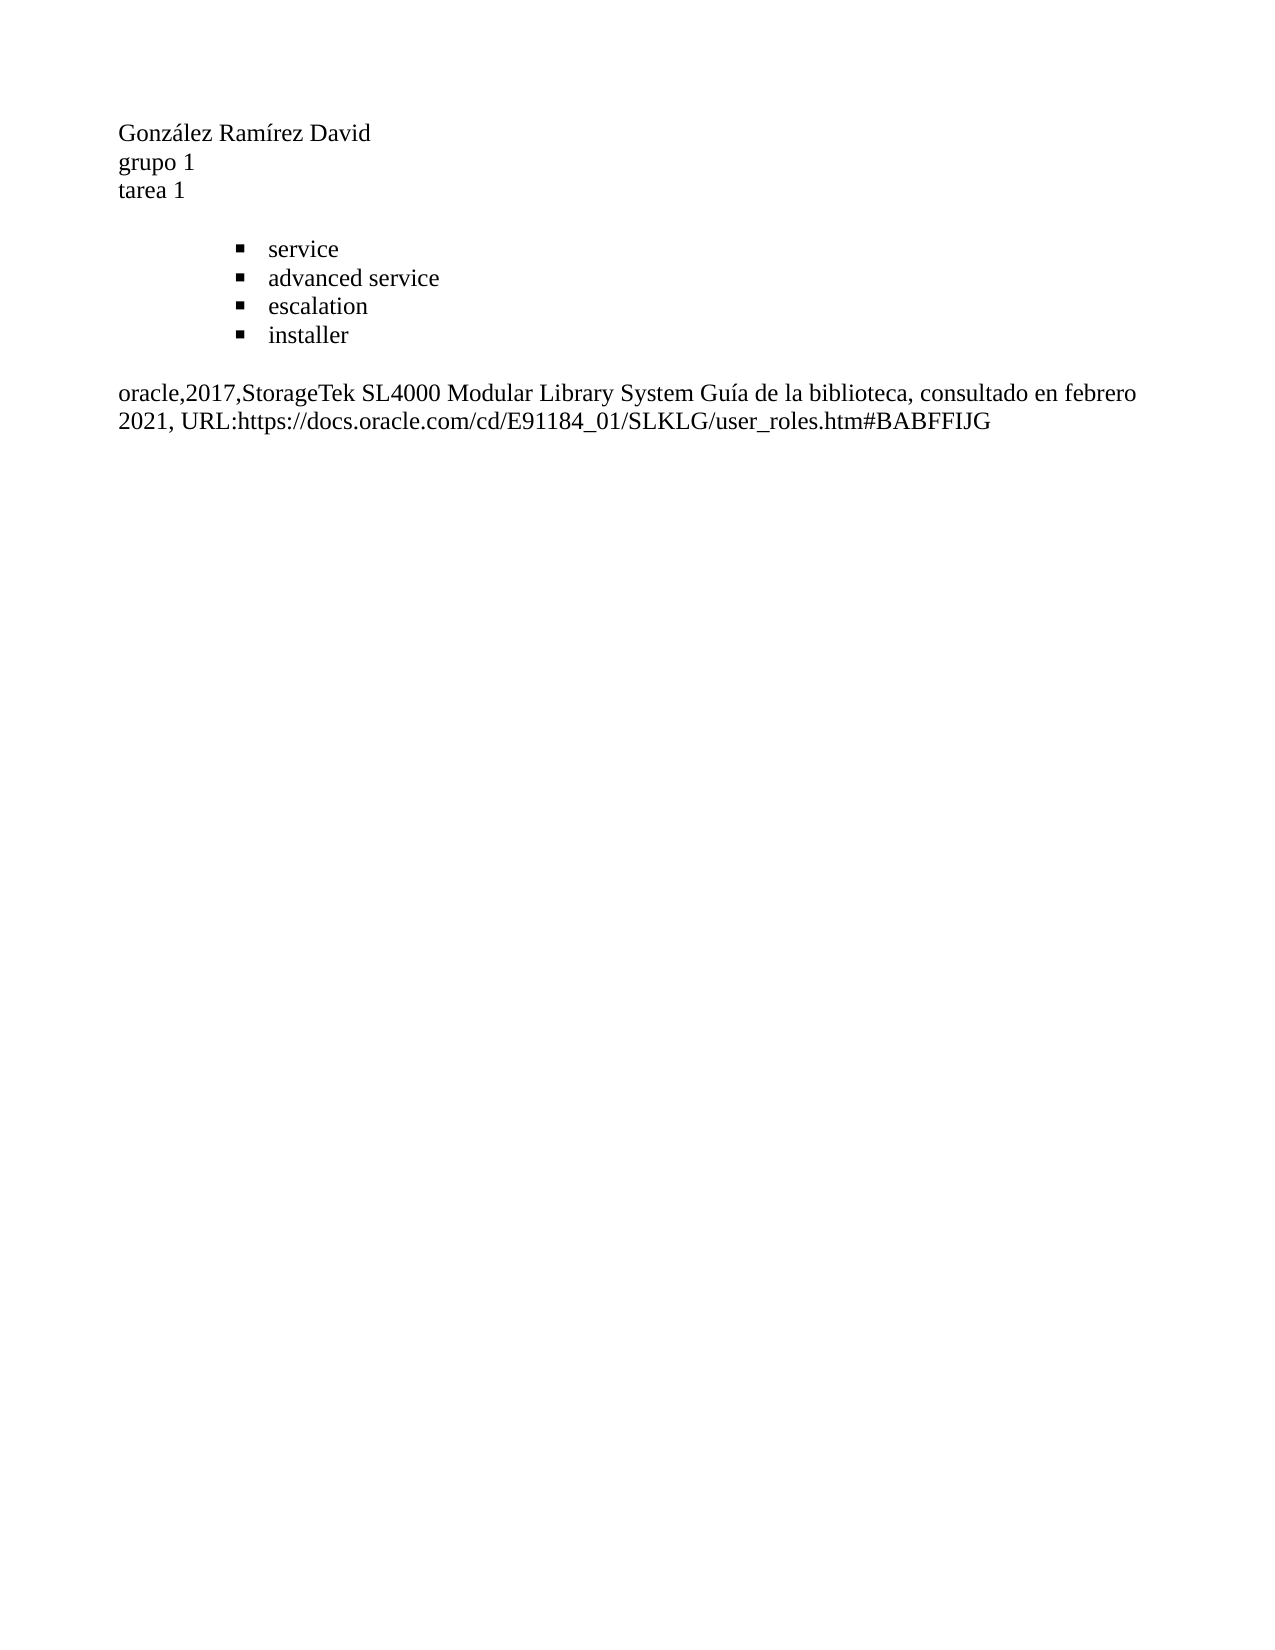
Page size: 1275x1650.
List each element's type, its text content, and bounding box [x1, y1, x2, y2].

text oracle,2017,StorageTek SL4000 Modular Library System Guía de la biblioteca, consultado en febrero 2021, URL:https://docs.oracle.com/cd/E91184_01/SLKLG/user_roles.htm#BABFFIJG [118, 378, 1157, 435]
list escalation [231, 291, 1157, 320]
list advanced service [231, 263, 1157, 291]
list installer [231, 320, 1157, 349]
list service [231, 234, 1157, 263]
